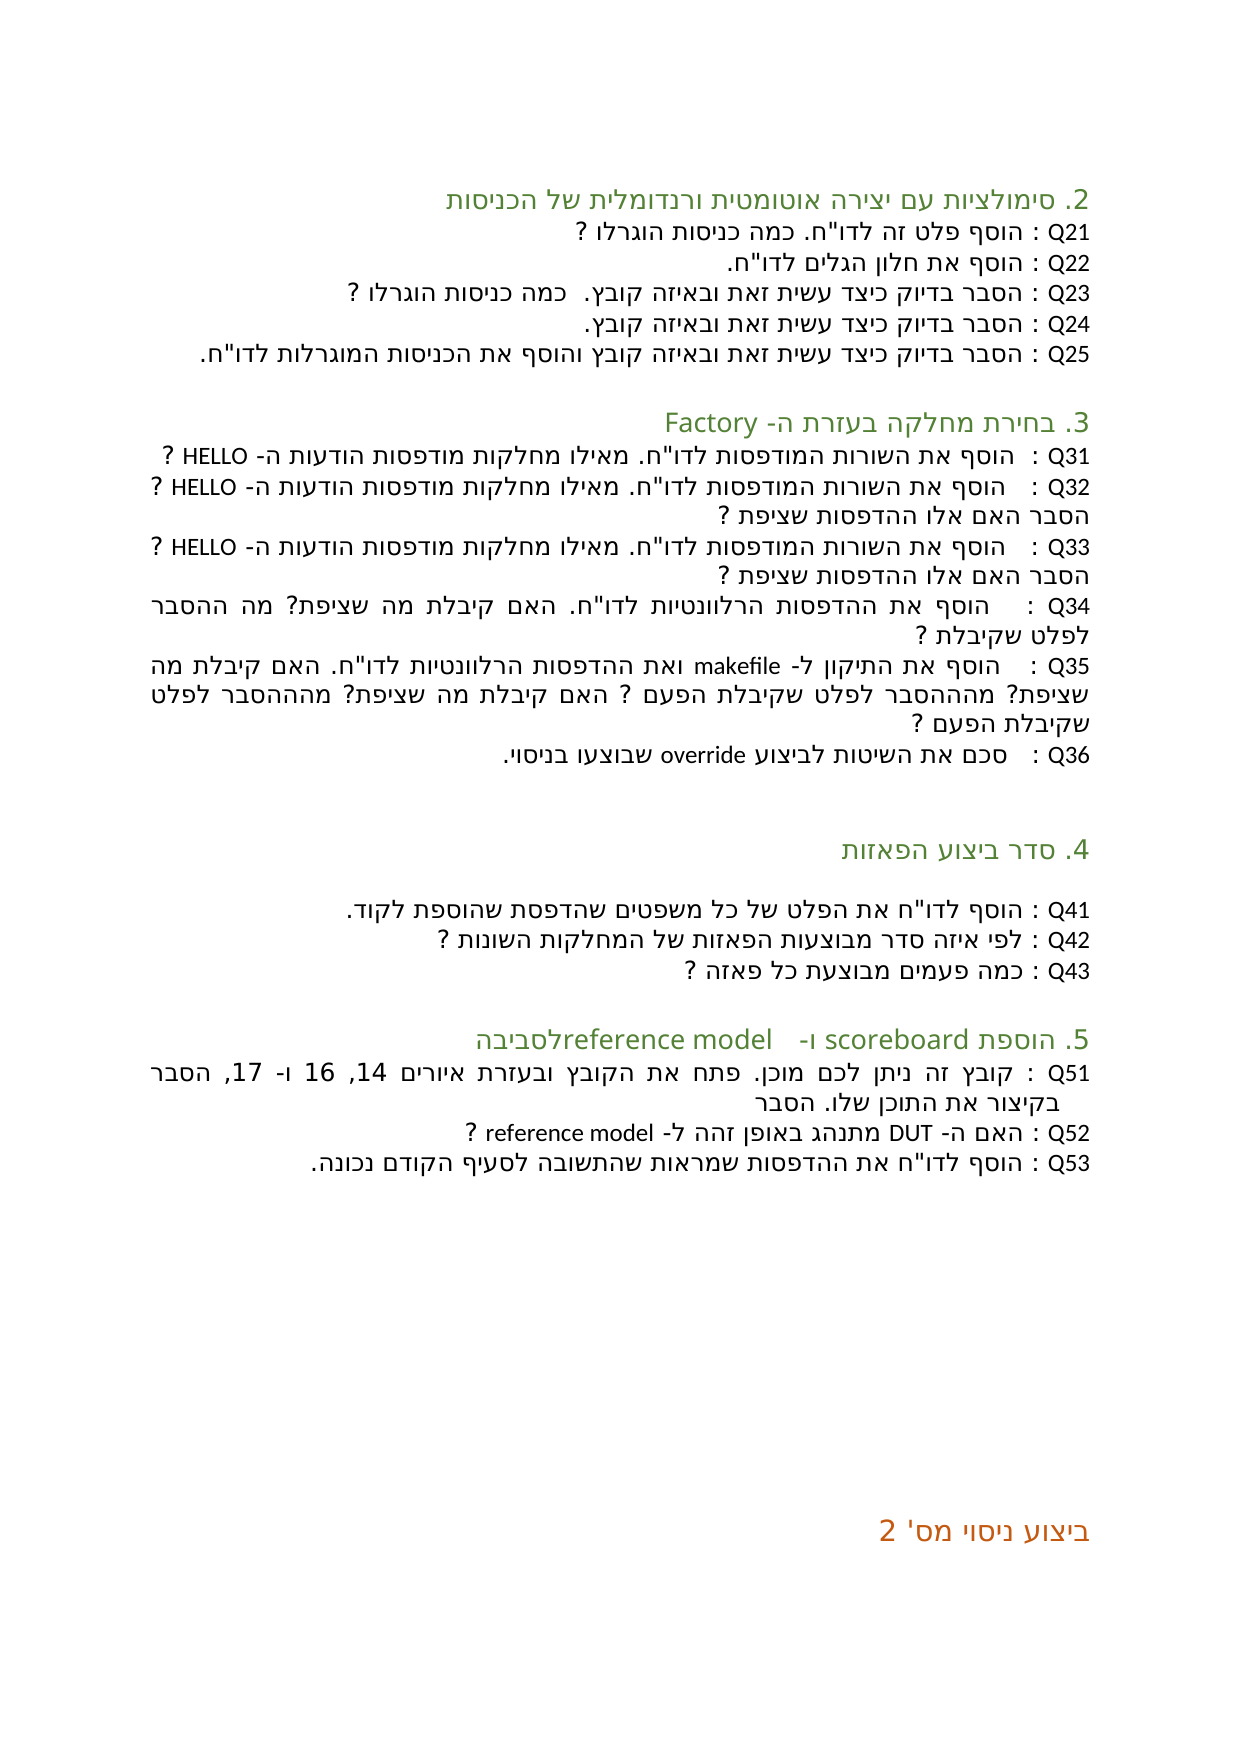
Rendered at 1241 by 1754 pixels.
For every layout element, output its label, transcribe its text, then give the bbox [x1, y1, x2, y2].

text Q42 : לפי איזה סדר מבוצעות הפאזות של המחלקות השונות ? [150, 925, 1090, 955]
text Q52 : האם ה- DUT מתנהג באופן זהה ל- reference model ? [150, 1117, 1090, 1147]
text Q22 : הוסף את חלון הגלים לדו"ח. [150, 247, 1090, 277]
text Q33 : הוסף את השורות המודפסות לדו"ח. מאילו מחלקות מודפסות הודעות ה- HELLO ? הסבר האם אלו ההדפסות שציפת ? [150, 531, 1090, 590]
text Q36 : סכם את השיטות לביצוע override שבוצעו בניסוי. [150, 739, 1090, 769]
text Q53 : הוסף לדו"ח את ההדפסות שמראות שהתשובה לסעיף הקודם נכונה. [150, 1147, 1090, 1178]
text Q25 : הסבר בדיוק כיצד עשית זאת ובאיזה קובץ והוסף את הכניסות המוגרלות לדו"ח. [150, 338, 1090, 369]
text Q51 : קובץ זה ניתן לכם מוכן. פתח את הקובץ ובעזרת איורים 14, 16 ו- 17, הסבר בקיצור את התוכן שלו. הסבר [150, 1057, 1090, 1117]
text Q35 : הוסף את התיקון ל- makefile ואת ההדפסות הרלוונטיות לדו"ח. האם קיבלת מה שציפת? מהההסבר לפלט שקיבלת הפעם ? האם קיבלת מה שציפת? מהההסבר לפלט שקיבלת הפעם ? [150, 650, 1090, 739]
subtitle 5. הוספת scoreboard ו- reference modelלסביבה [150, 1020, 1090, 1057]
text Q43 : כמה פעמים מבוצעת כל פאזה ? [150, 955, 1090, 986]
subtitle ביצוע ניסוי מס' 2 [150, 1514, 1090, 1548]
text Q24 : הסבר בדיוק כיצד עשית זאת ובאיזה קובץ. [150, 308, 1090, 338]
subtitle 3. בחירת מחלקה בעזרת ה- Factory [150, 403, 1090, 440]
subtitle 2. סימולציות עם יצירה אוטומטית ורנדומלית של הכניסות [150, 185, 1090, 216]
text Q23 : הסבר בדיוק כיצד עשית זאת ובאיזה קובץ. כמה כניסות הוגרלו ? [150, 277, 1090, 308]
text Q32 : הוסף את השורות המודפסות לדו"ח. מאילו מחלקות מודפסות הודעות ה- HELLO ? הסבר האם אלו ההדפסות שציפת ? [150, 471, 1090, 531]
text Q34 : הוסף את ההדפסות הרלוונטיות לדו"ח. האם קיבלת מה שציפת? מה ההסבר לפלט שקיבלת ? [150, 590, 1090, 650]
subtitle 4. סדר ביצוע הפאזות [150, 834, 1090, 866]
text Q21 : הוסף פלט זה לדו"ח. כמה כניסות הוגרלו ? [150, 216, 1090, 247]
text Q31 : הוסף את השורות המודפסות לדו"ח. מאילו מחלקות מודפסות הודעות ה- HELLO ? [150, 440, 1090, 471]
text Q41 : הוסף לדו"ח את הפלט של כל משפטים שהדפסת שהוספת לקוד. [150, 894, 1090, 925]
